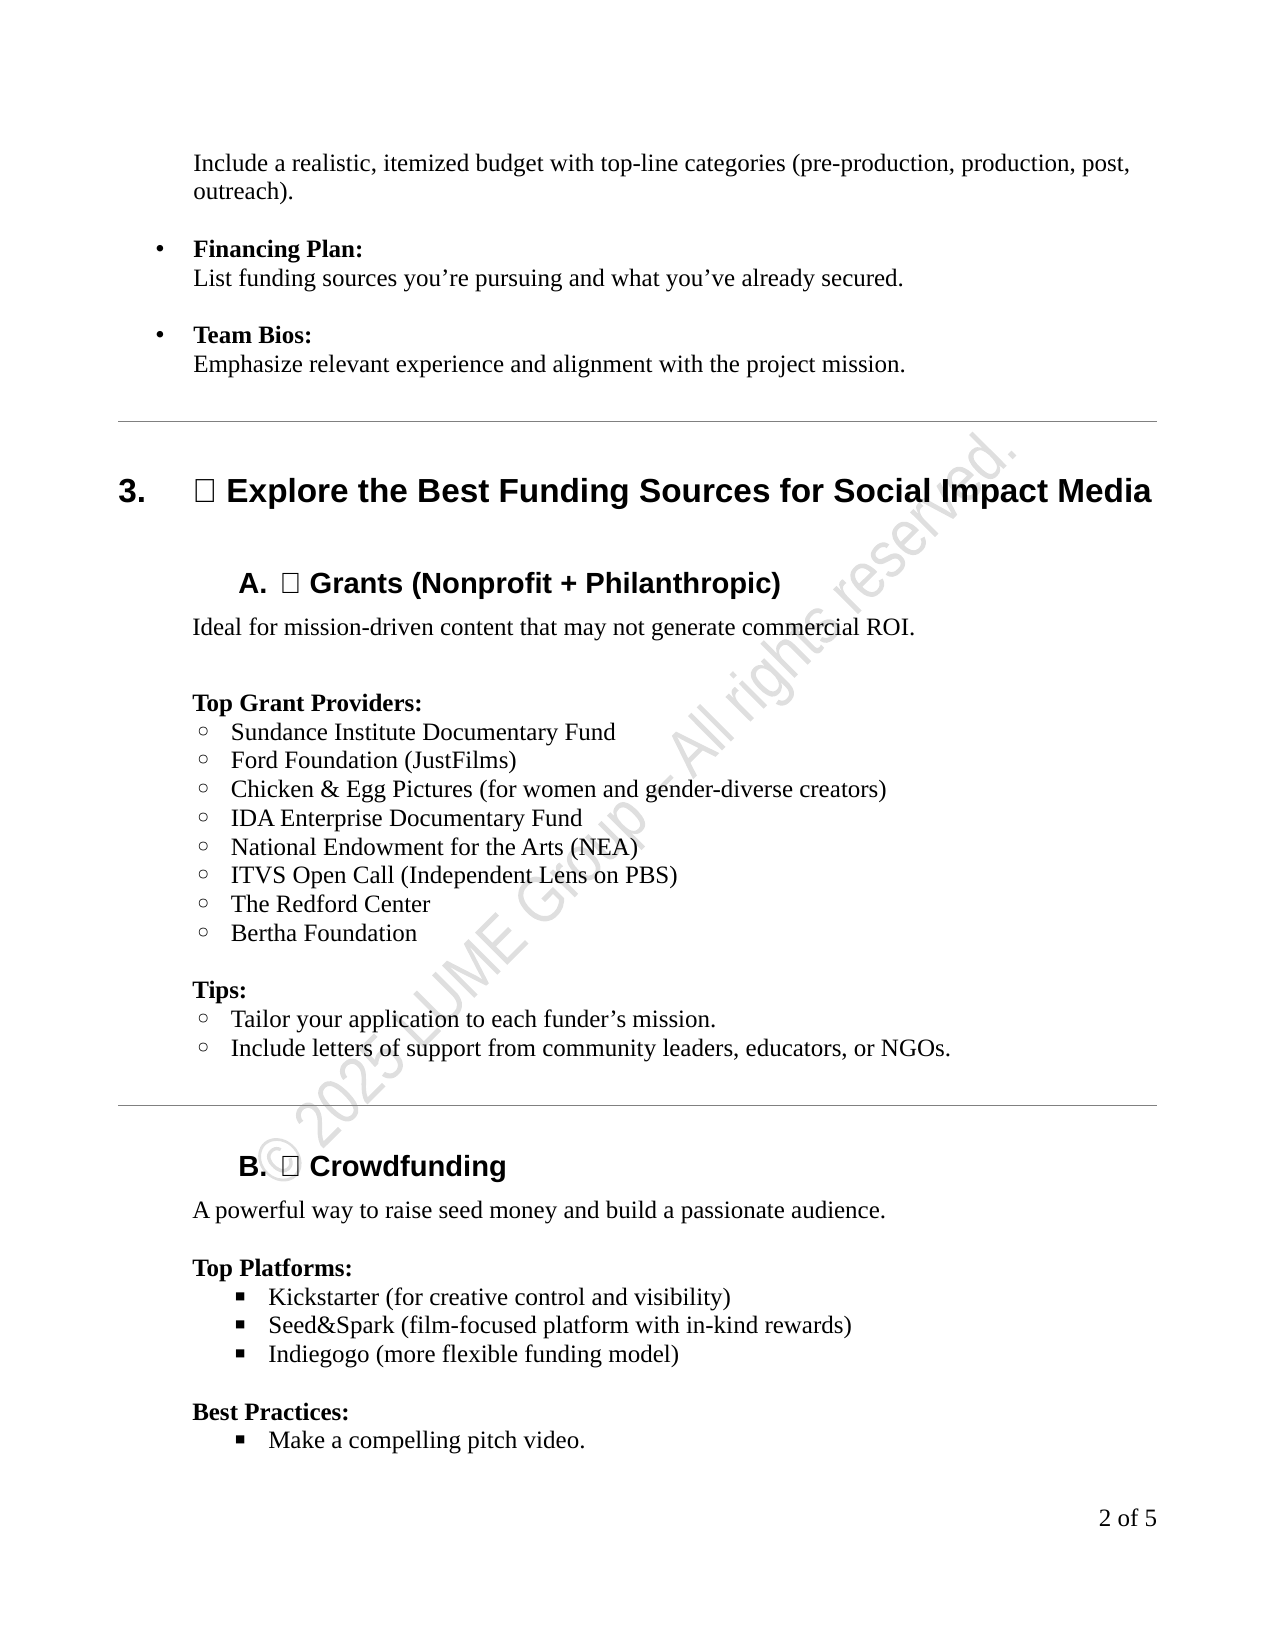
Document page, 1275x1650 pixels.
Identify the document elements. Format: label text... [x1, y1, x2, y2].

text List funding sources you’re pursuing and what you’ve already secured. [118, 263, 1157, 291]
list Kickstarter (for creative control and visibility) [231, 1282, 1157, 1311]
list Tailor your application to each funder’s mission. [439, 1004, 1157, 1033]
list Include letters of support from community leaders, educators, or NGOs. [193, 1033, 373, 1062]
list [697, 717, 1157, 746]
list Sundance Institute Documentary Fund [193, 717, 716, 746]
text Ideal for mission-driven content that may not generate commercial ROI. [118, 612, 830, 641]
text [441, 976, 1157, 1004]
text [736, 688, 1157, 717]
text Top Grant Providers: [118, 688, 744, 717]
list [692, 746, 1157, 774]
list Bertha Foundation [193, 918, 488, 947]
list Team Bios: [156, 320, 1157, 349]
text Ideal for mission-driven content that may not generate commercial ROI. [810, 612, 1157, 641]
list ITVS Open Call (Independent Lens on PBS) [193, 861, 571, 889]
subtitle 📌 Crowdfunding [238, 1149, 1157, 1183]
list [524, 889, 558, 915]
text Top Platforms: [118, 1253, 1157, 1282]
text Tips: [118, 976, 456, 1004]
list IDA Enterprise Documentary Fund [193, 803, 622, 832]
list [483, 918, 1157, 947]
subtitle 🔹 Explore the Best Funding Sources for Social Impact Media [952, 471, 1157, 510]
list Make a compelling pitch video. [231, 1426, 1157, 1454]
text Best Practices: [118, 1397, 1157, 1426]
list [630, 803, 1157, 832]
list The Redford Center [193, 889, 532, 918]
list Tailor your application to each funder’s mission. [193, 1004, 437, 1033]
list Indiegogo (more flexible funding model) [231, 1339, 1157, 1368]
list [556, 889, 1157, 918]
list Chicken & Egg Pictures (for women and gender-diverse creators) [193, 774, 1157, 803]
list Seed&Spark (film-focused platform with in-kind rewards) [231, 1311, 1157, 1339]
subtitle 🔹 Explore the Best Funding Sources for Social Impact Media [118, 471, 949, 510]
text Emphasize relevant experience and alignment with the project mission. [118, 349, 1157, 378]
list ITVS Open Call (Independent Lens on PBS) [569, 861, 1157, 889]
list Financing Plan: [156, 234, 1157, 263]
list National Endowment for the Arts (NEA) [193, 832, 616, 861]
list National Endowment for the Arts (NEA) [593, 832, 1157, 861]
list Ford Foundation (JustFilms) [193, 746, 690, 774]
list Include letters of support from community leaders, educators, or NGOs. [367, 1033, 1157, 1062]
subtitle 📌 Grants (Nonprofit + Philanthropic) [238, 566, 1157, 599]
text A powerful way to raise seed money and build a passionate audience. [118, 1196, 1157, 1224]
text Include a realistic, itemized budget with top-line categories (pre-production, production, post, outreach). [118, 148, 1157, 205]
